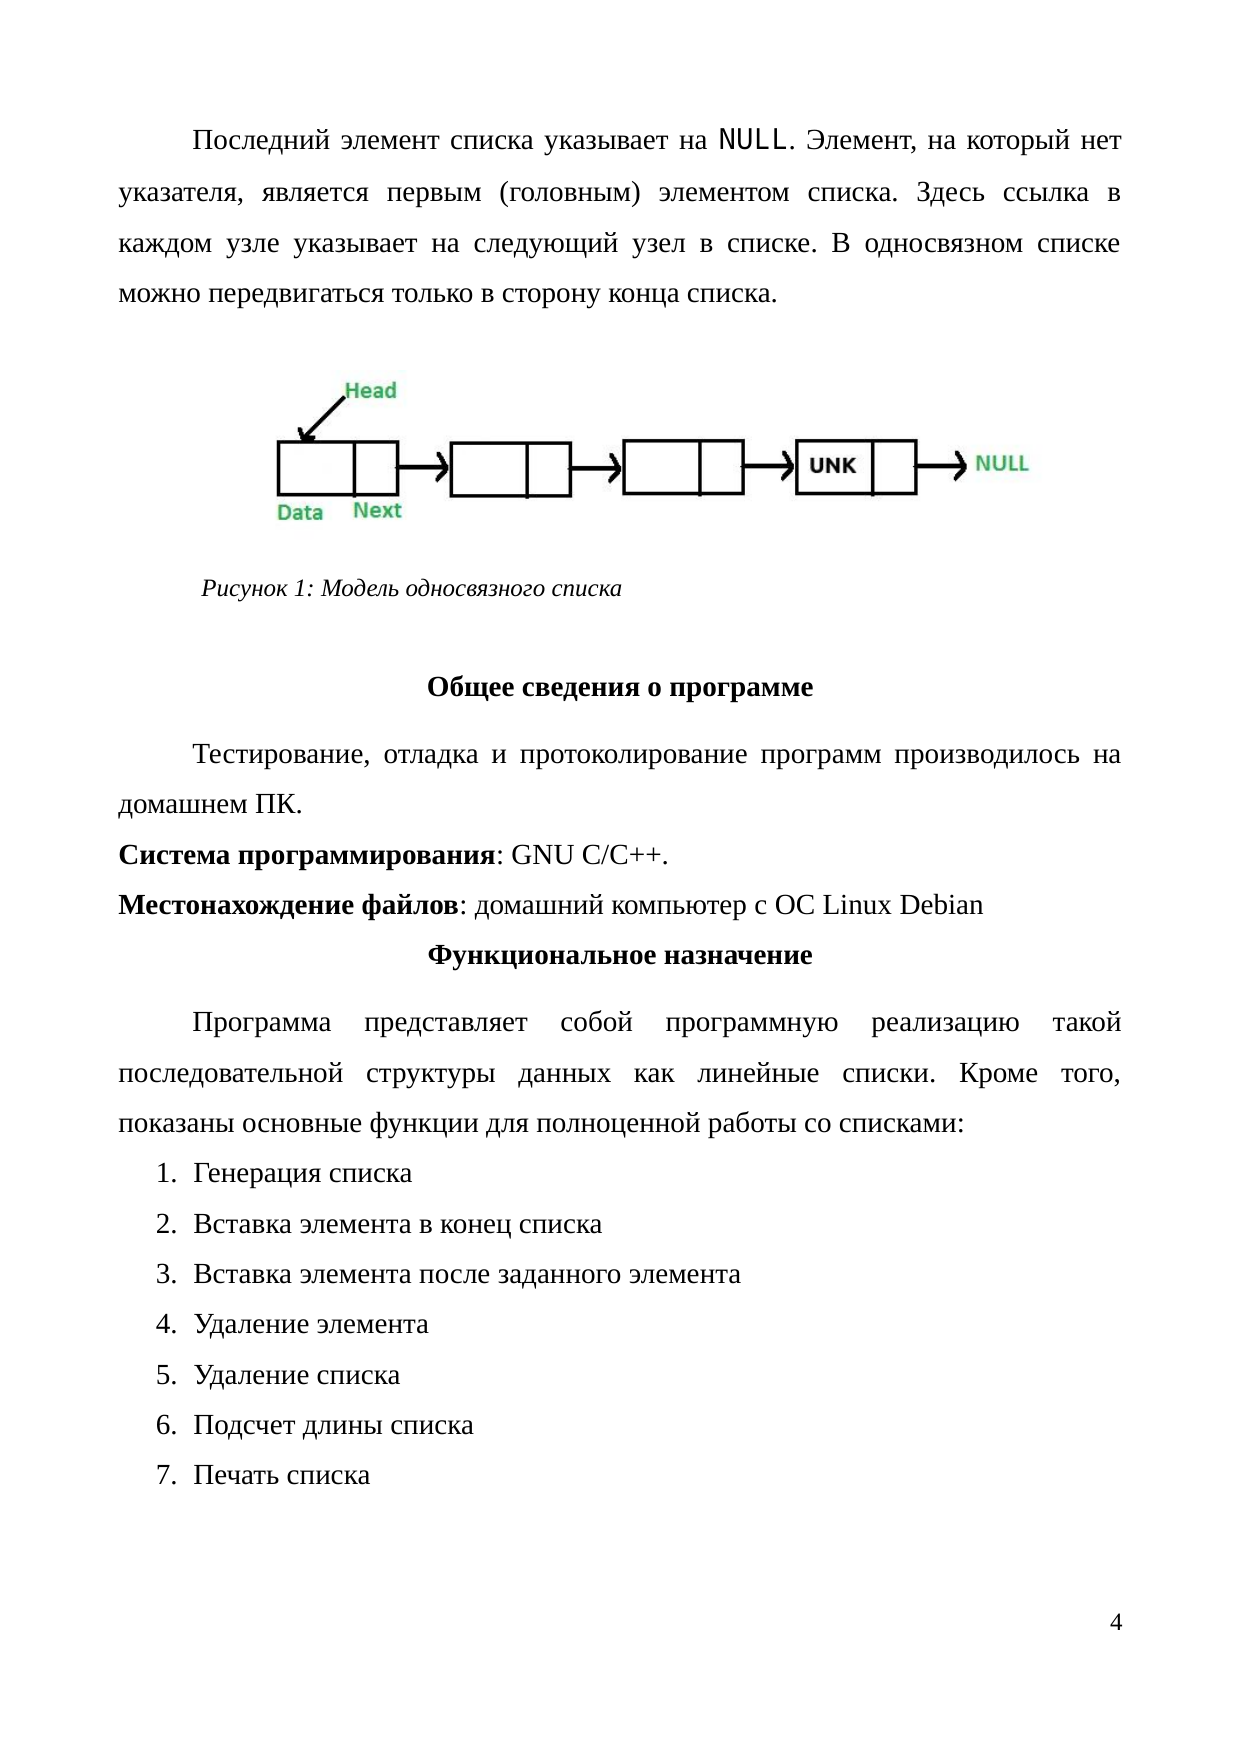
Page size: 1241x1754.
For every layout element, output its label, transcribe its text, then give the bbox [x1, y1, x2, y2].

text Программа представляет собой программную реализацию такой последовательной структуры данных как линейные списки. Кроме того, показаны основные функции для полноценной работы со списками: [118, 1004, 1122, 1139]
list Вставка элемента после заданного элемента [156, 1256, 1122, 1290]
text Местонахождение файлов: домашний компьютер с OC Linux Debian [118, 887, 1122, 921]
list Печать списка [156, 1457, 1122, 1491]
list Удаление списка [156, 1357, 1122, 1390]
text Система программирования: GNU C/C++. [118, 837, 1122, 870]
list Вставка элемента в конец списка [156, 1206, 1122, 1239]
text Последний элемент списка указывает на NULL. Элемент, на который нет указателя, является первым (головным) элементом списка. Здесь ссылка в каждом узле указывает на следующий узел в списке. В односвязном списке можно передвигаться только в сторону конца списка. [118, 118, 1122, 309]
list Удаление элемента [156, 1306, 1122, 1340]
picture [201, 370, 1087, 568]
list Генерация списка [156, 1156, 1122, 1189]
list Подсчет длины списка [156, 1407, 1122, 1441]
list Функциональное назначение [118, 937, 1122, 971]
list Общее сведения о программе [118, 669, 1122, 703]
text Тестирование, отладка и протоколирование программ производилось на домашнем ПК. [118, 736, 1122, 820]
text Рисунок 1: Модель односвязного списка [201, 568, 1086, 602]
